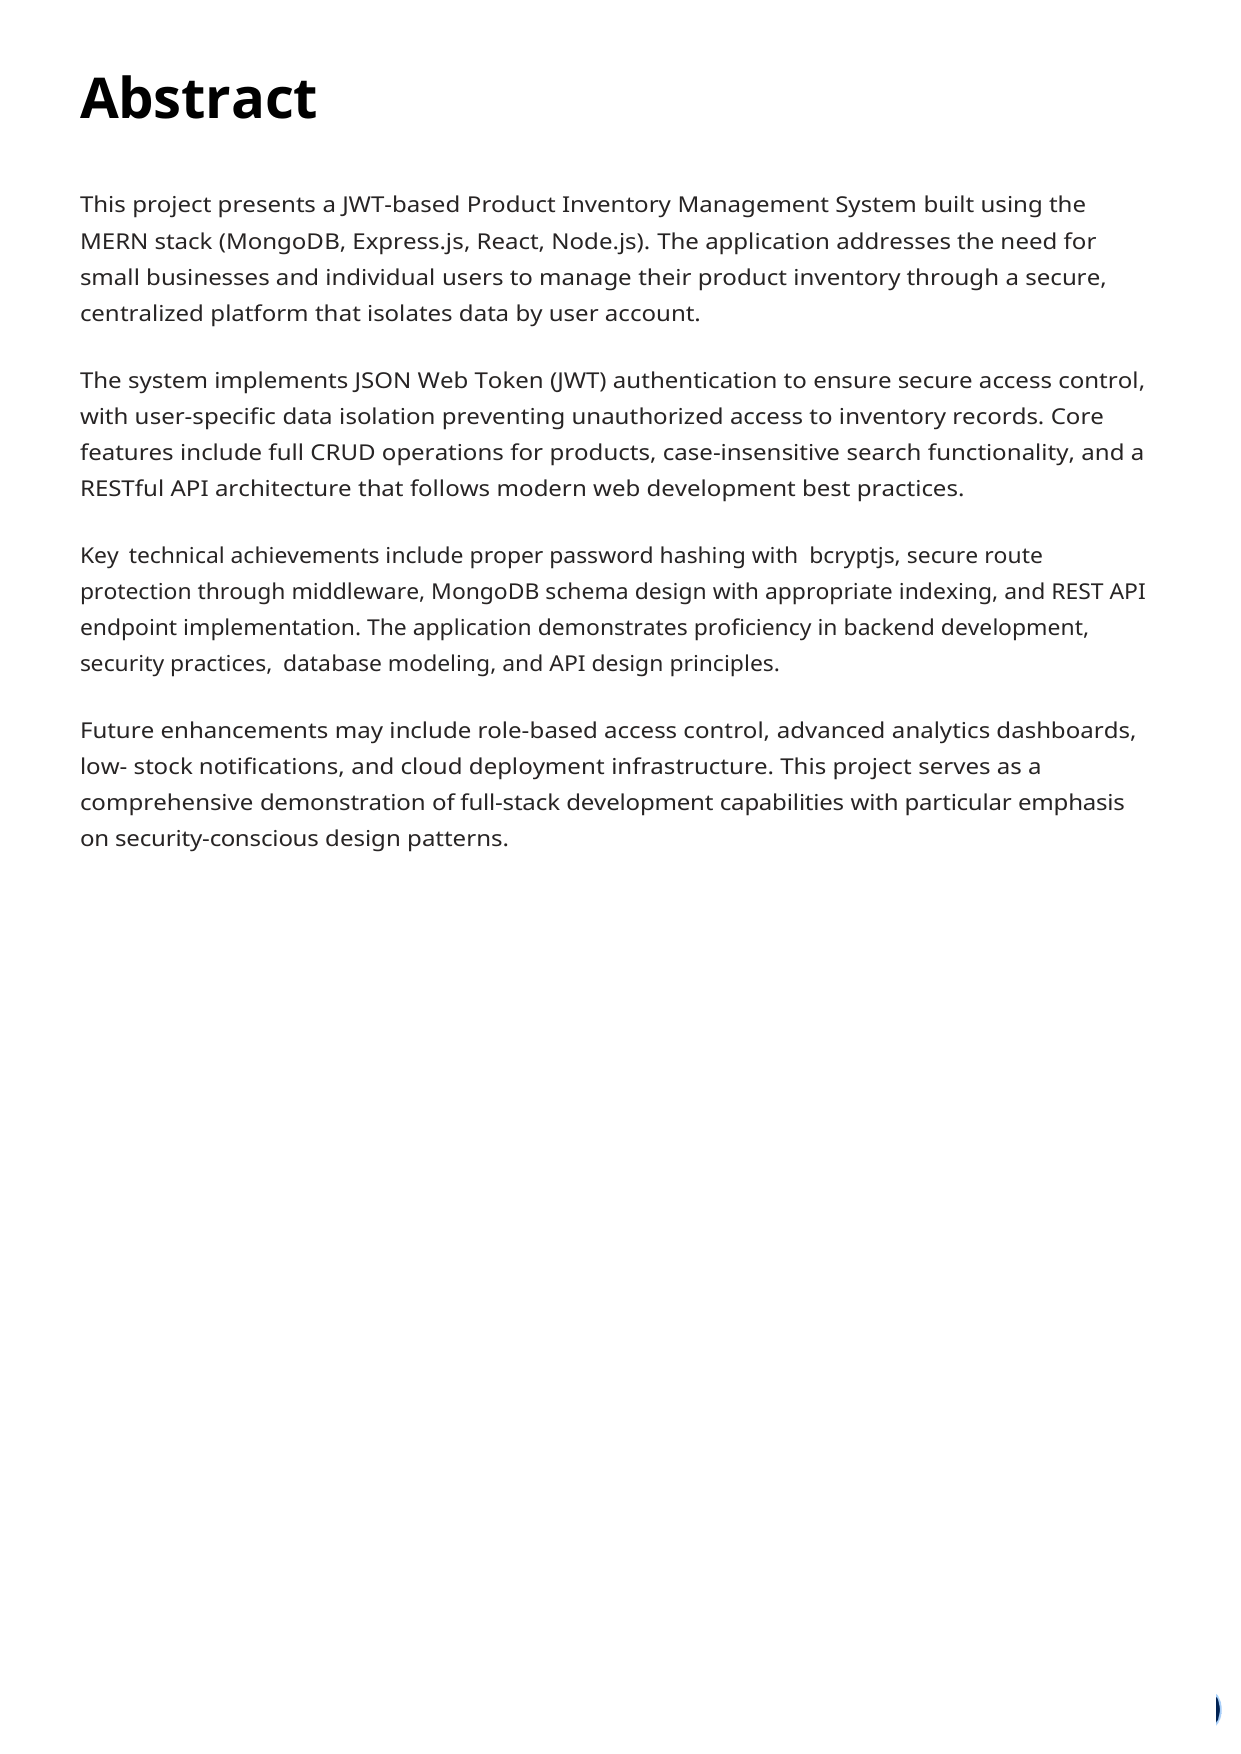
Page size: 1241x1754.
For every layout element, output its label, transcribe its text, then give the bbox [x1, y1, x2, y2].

text The system implements JSON Web Token (JWT) authentication to ensure secure access control, with user-specific data isolation preventing unauthorized access to inventory records. Core features include full CRUD operations for products, case-insensitive search functionality, and a RESTful API architecture that follows modern web development best practices. [80, 364, 1149, 503]
subtitle Abstract [80, 58, 1213, 135]
text This project presents a JWT-based Product Inventory Management System built using the MERN stack (MongoDB, Express.js, React, Node.js). The application addresses the need for small businesses and individual users to manage their product inventory through a secure, centralized platform that isolates data by user account. [80, 189, 1149, 328]
text Key technical achievements include proper password hashing with bcryptjs, secure route protection through middleware, MongoDB schema design with appropriate indexing, and REST API endpoint implementation. The application demonstrates proficiency in backend development, security practices, database modeling, and API design principles. [80, 539, 1149, 678]
text Future enhancements may include role-based access control, advanced analytics dashboards, low- stock notifications, and cloud deployment infrastructure. This project serves as a comprehensive demonstration of full-stack development capabilities with particular emphasis on security-conscious design patterns. [80, 714, 1149, 853]
picture [1216, 1683, 1222, 1735]
